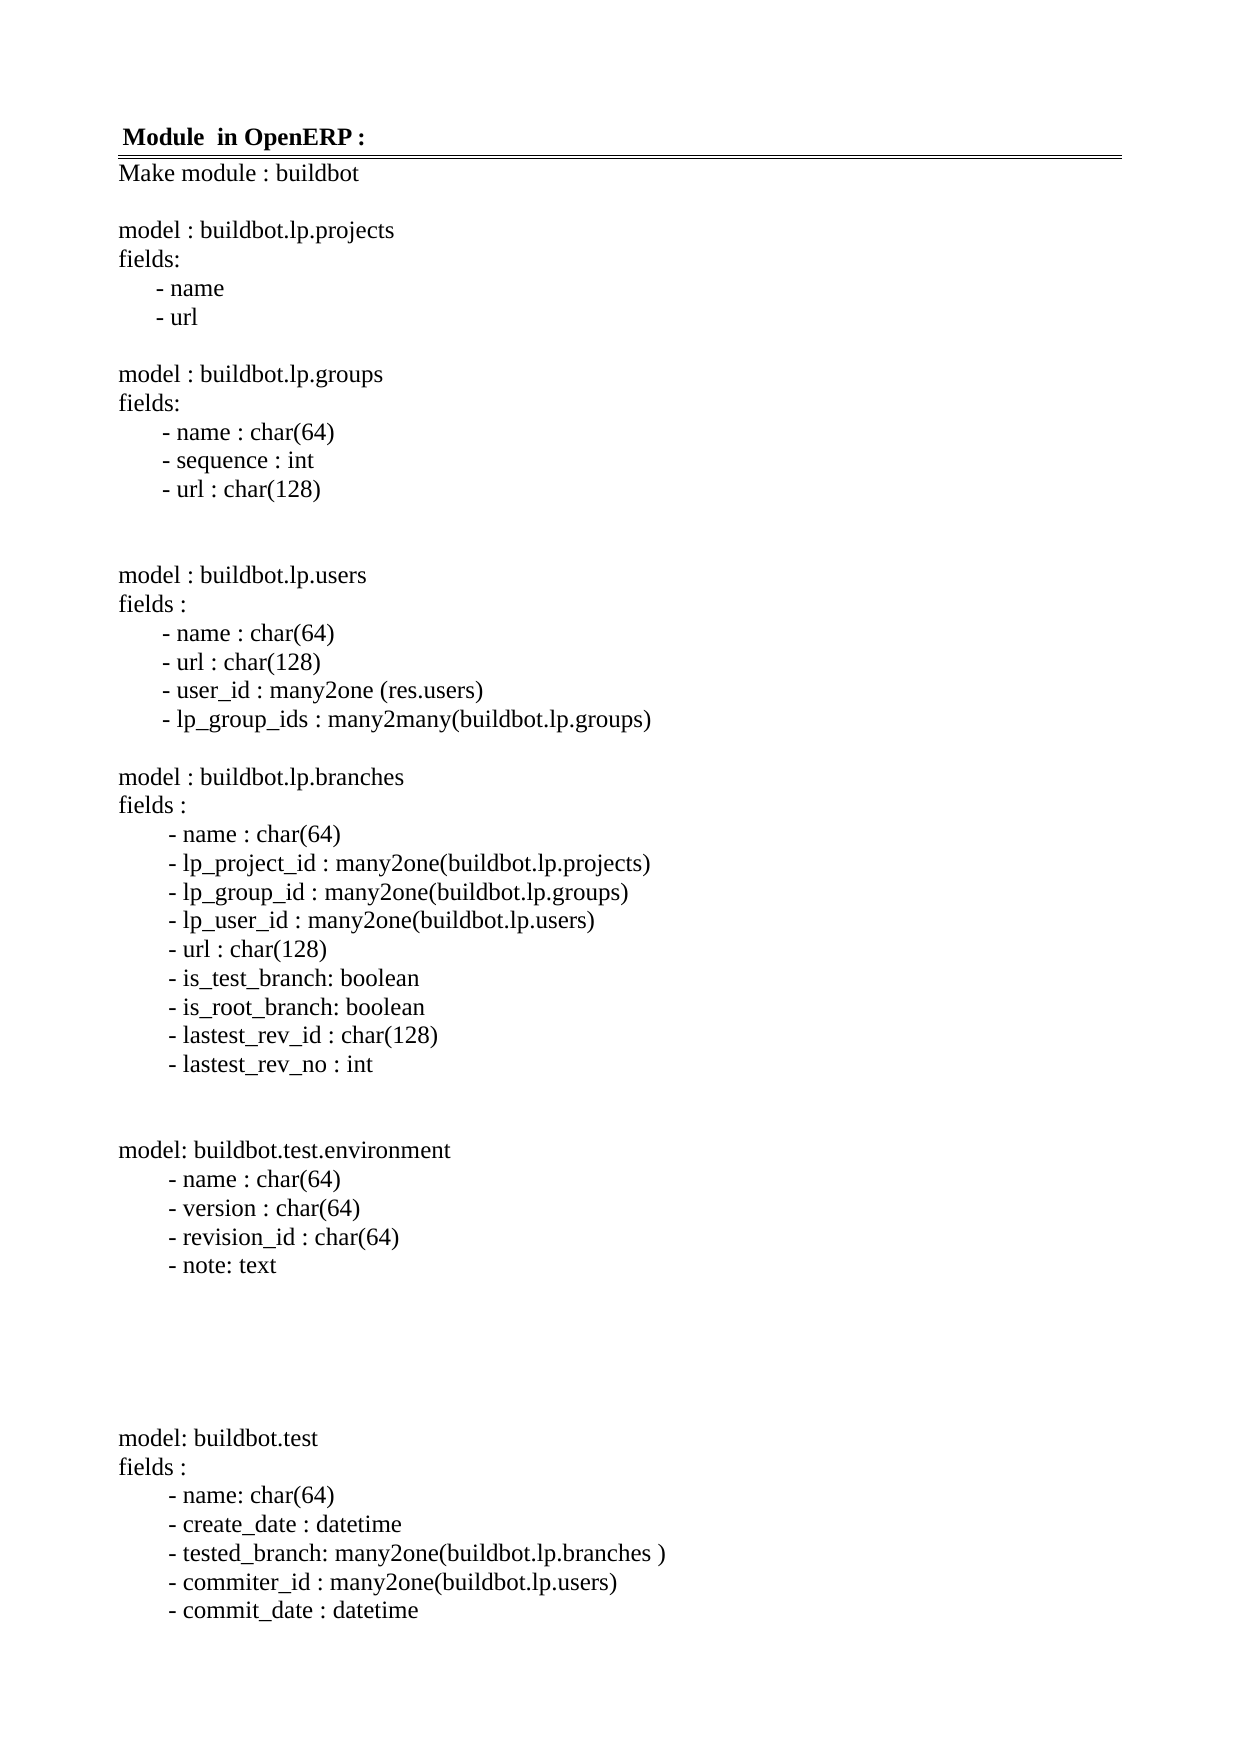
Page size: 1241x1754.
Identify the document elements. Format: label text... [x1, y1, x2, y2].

text model : buildbot.lp.branches [118, 762, 1122, 790]
text - name : char(64) [118, 618, 1122, 647]
text - name [118, 273, 1122, 302]
text - user_id : many2one (res.users) [118, 675, 1122, 704]
text - commiter_id : many2one(buildbot.lp.users) [118, 1567, 1122, 1595]
text - is_test_branch: boolean [118, 963, 1122, 992]
text fields: [118, 388, 1122, 417]
text model : buildbot.lp.projects [118, 215, 1122, 244]
text - commit_date : datetime [118, 1595, 1122, 1624]
text - lp_project_id : many2one(buildbot.lp.projects) [118, 848, 1122, 877]
text fields: [118, 244, 1122, 273]
text - is_root_branch: boolean [118, 992, 1122, 1020]
text model : buildbot.lp.groups [118, 359, 1122, 388]
text - lp_user_id : many2one(buildbot.lp.users) [118, 905, 1122, 934]
text model: buildbot.test.environment [118, 1135, 1122, 1164]
text - lastest_rev_no : int [118, 1049, 1122, 1078]
text model: buildbot.test [118, 1423, 1122, 1452]
text - name : char(64) [118, 819, 1122, 848]
text - url [118, 302, 1122, 330]
text - url : char(128) [118, 934, 1122, 963]
text - lastest_rev_id : char(128) [118, 1020, 1122, 1049]
text fields : [118, 589, 1122, 618]
text - tested_branch: many2one(buildbot.lp.branches ) [118, 1538, 1122, 1567]
text - url : char(128) [118, 647, 1122, 675]
text - name: char(64) [118, 1480, 1122, 1509]
text - lp_group_id : many2one(buildbot.lp.groups) [118, 877, 1122, 905]
text - version : char(64) [118, 1193, 1122, 1222]
text - note: text [118, 1250, 1122, 1279]
text - sequence : int [118, 445, 1122, 474]
text - create_date : datetime [118, 1509, 1122, 1538]
text - revision_id : char(64) [118, 1222, 1122, 1250]
text fields : [118, 790, 1122, 819]
text fields : [118, 1452, 1122, 1480]
text Module in OpenERP : [118, 118, 1122, 155]
text - name : char(64) [118, 1164, 1122, 1193]
text model : buildbot.lp.users [118, 560, 1122, 589]
text - name : char(64) [118, 417, 1122, 445]
text - lp_group_ids : many2many(buildbot.lp.groups) [118, 704, 1122, 733]
text - url : char(128) [118, 474, 1122, 503]
text Make module : buildbot [118, 159, 1122, 187]
